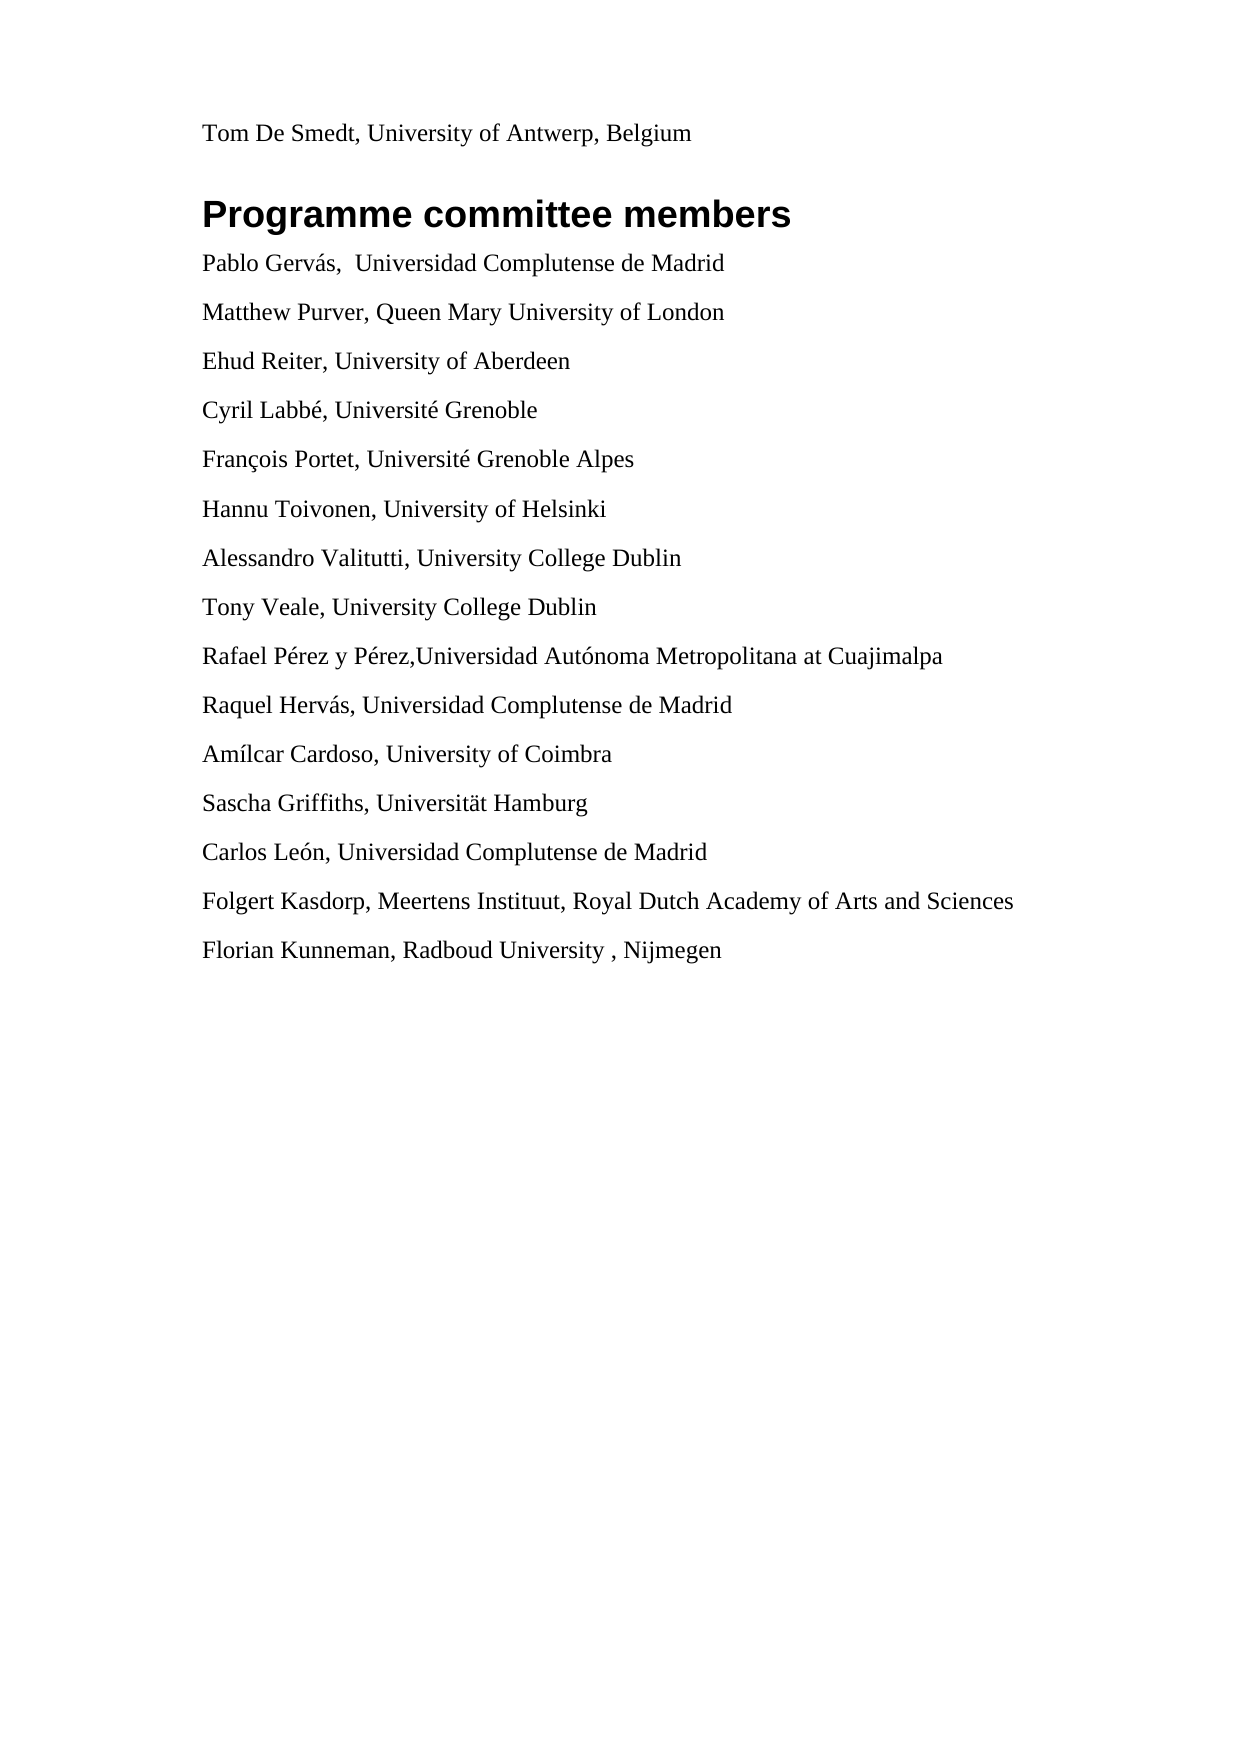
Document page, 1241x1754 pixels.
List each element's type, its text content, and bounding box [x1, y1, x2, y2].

text Ehud Reiter, University of Aberdeen [202, 346, 1057, 375]
text Carlos León, Universidad Complutense de Madrid [202, 837, 1057, 866]
text Folgert Kasdorp, Meertens Instituut, Royal Dutch Academy of Arts and Sciences [202, 886, 1057, 915]
text Rafael Pérez y Pérez,Universidad Autónoma Metropolitana at Cuajimalpa [202, 641, 1057, 669]
text Matthew Purver, Queen Mary University of London [202, 297, 1057, 326]
text Florian Kunneman, Radboud University , Nijmegen [202, 935, 1057, 964]
text Alessandro Valitutti, University College Dublin [202, 543, 1057, 571]
text Sascha Griffiths, Universität Hamburg [202, 788, 1057, 817]
subtitle Programme committee members [202, 192, 1057, 236]
text Tom De Smedt, University of Antwerp, Belgium [202, 118, 1057, 147]
text Cyril Labbé, Université Grenoble [202, 396, 1057, 424]
text Tony Veale, University College Dublin [202, 592, 1057, 621]
text Hannu Toivonen, University of Helsinki [202, 494, 1057, 522]
text Raquel Hervás, Universidad Complutense de Madrid [202, 690, 1057, 719]
text Amílcar Cardoso, University of Coimbra [202, 739, 1057, 768]
text Pablo Gervás, Universidad Complutense de Madrid [202, 248, 1057, 277]
text François Portet, Université Grenoble Alpes [202, 444, 1057, 473]
